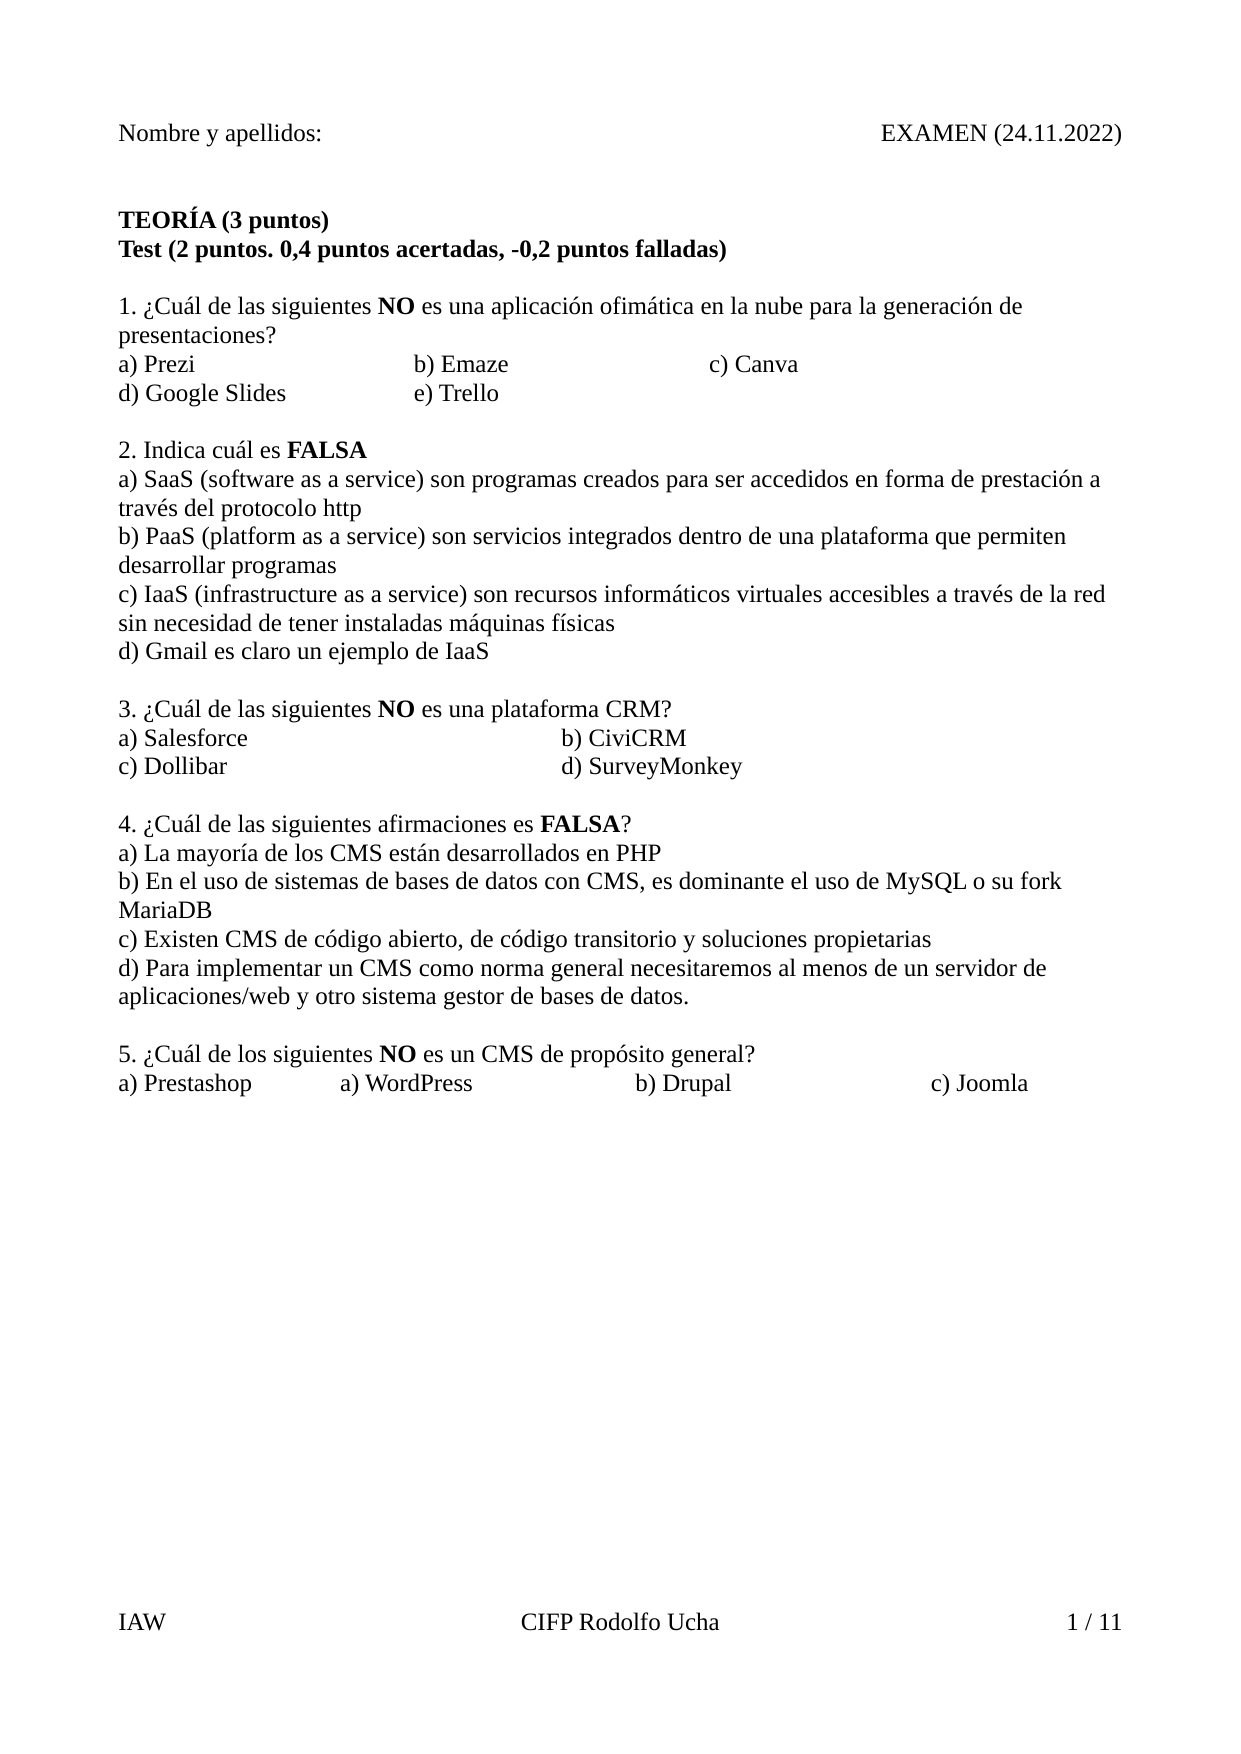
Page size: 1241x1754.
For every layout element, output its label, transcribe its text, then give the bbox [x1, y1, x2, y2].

text a) Prezi b) Emaze c) Canva [118, 349, 1122, 378]
text d) Google Slides e) Trello [118, 378, 1122, 406]
text a) Salesforce b) CiviCRM [118, 723, 1122, 751]
text Test (2 puntos. 0,4 puntos acertadas, -0,2 puntos falladas) [118, 234, 1122, 263]
text b) PaaS (platform as a service) son servicios integrados dentro de una plataforma que permiten desarrollar programas [118, 521, 1122, 579]
text 4. ¿Cuál de las siguientes afirmaciones es FALSA? [118, 809, 1122, 838]
text a) Prestashop a) WordPress b) Drupal c) Joomla [118, 1068, 1122, 1096]
text b) En el uso de sistemas de bases de datos con CMS, es dominante el uso de MySQL o su fork MariaDB [118, 866, 1122, 924]
text 1. ¿Cuál de las siguientes NO es una aplicación ofimática en la nube para la generación de presentaciones? [118, 291, 1122, 349]
text 5. ¿Cuál de los siguientes NO es un CMS de propósito general? [118, 1039, 1122, 1068]
text 2. Indica cuál es FALSA [118, 435, 1122, 464]
text TEORÍA (3 puntos) [118, 205, 1122, 234]
text c) Existen CMS de código abierto, de código transitorio y soluciones propietarias [118, 924, 1122, 953]
text a) SaaS (software as a service) son programas creados para ser accedidos en forma de prestación a través del protocolo http [118, 464, 1122, 521]
text d) Para implementar un CMS como norma general necesitaremos al menos de un servidor de aplicaciones/web y otro sistema gestor de bases de datos. [118, 953, 1122, 1010]
text c) Dollibar d) SurveyMonkey [118, 751, 1122, 780]
text d) Gmail es claro un ejemplo de IaaS [118, 636, 1122, 665]
text 3. ¿Cuál de las siguientes NO es una plataforma CRM? [118, 694, 1122, 723]
text a) La mayoría de los CMS están desarrollados en PHP [118, 838, 1122, 866]
text c) IaaS (infrastructure as a service) son recursos informáticos virtuales accesibles a través de la red sin necesidad de tener instaladas máquinas físicas [118, 579, 1122, 636]
